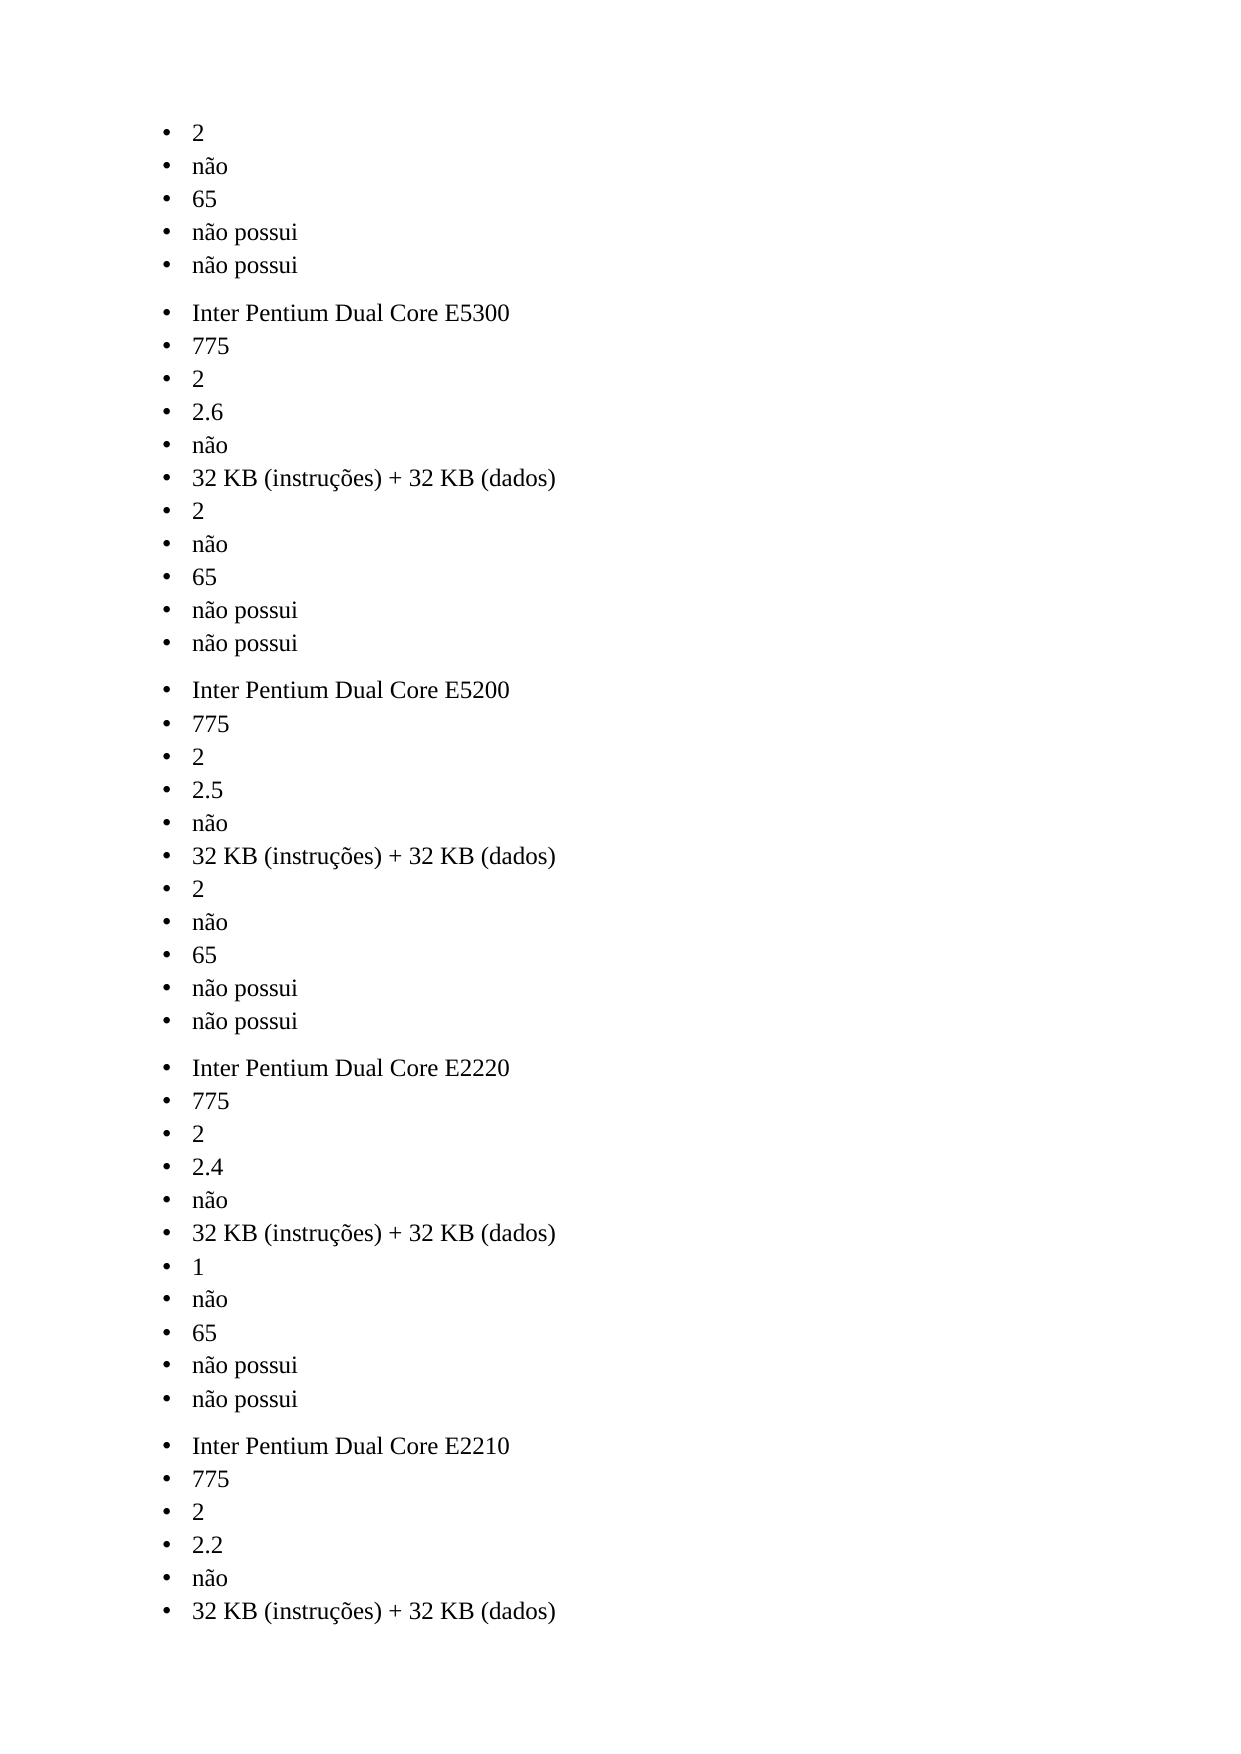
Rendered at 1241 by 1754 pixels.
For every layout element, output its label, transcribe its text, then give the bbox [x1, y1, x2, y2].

list Inter Pentium Dual Core E2220 [162, 1053, 1122, 1082]
list não possui [162, 1351, 1122, 1379]
list não [162, 1284, 1122, 1313]
list 1 [162, 1252, 1122, 1280]
list 32 KB (instruções) + 32 KB (dados) [162, 463, 1122, 492]
list não [162, 808, 1122, 836]
list 775 [162, 1086, 1122, 1115]
list Inter Pentium Dual Core E2210 [162, 1431, 1122, 1460]
list 2.6 [162, 397, 1122, 426]
list 2 [162, 364, 1122, 393]
list 32 KB (instruções) + 32 KB (dados) [162, 841, 1122, 869]
list 775 [162, 331, 1122, 359]
list 65 [162, 940, 1122, 968]
list não [162, 1186, 1122, 1214]
list 2 [162, 1119, 1122, 1148]
list 775 [162, 1464, 1122, 1493]
list não possui [162, 973, 1122, 1002]
list não [162, 430, 1122, 459]
list 775 [162, 709, 1122, 737]
list não possui [162, 250, 1122, 279]
list 32 KB (instruções) + 32 KB (dados) [162, 1596, 1122, 1625]
list Inter Pentium Dual Core E5300 [162, 298, 1122, 327]
list não possui [162, 1384, 1122, 1412]
list não [162, 907, 1122, 936]
list 2.2 [162, 1530, 1122, 1559]
list não [162, 529, 1122, 558]
list 2 [162, 496, 1122, 525]
list não [162, 151, 1122, 180]
list 2 [162, 1497, 1122, 1526]
list 65 [162, 184, 1122, 213]
list não possui [162, 595, 1122, 624]
list 2 [162, 118, 1122, 147]
list 2 [162, 874, 1122, 902]
list não possui [162, 1006, 1122, 1034]
list não [162, 1563, 1122, 1592]
list não possui [162, 628, 1122, 657]
list 65 [162, 562, 1122, 591]
list 65 [162, 1318, 1122, 1346]
list não possui [162, 217, 1122, 246]
list Inter Pentium Dual Core E5200 [162, 676, 1122, 704]
list 2.4 [162, 1152, 1122, 1181]
list 32 KB (instruções) + 32 KB (dados) [162, 1218, 1122, 1247]
list 2.5 [162, 775, 1122, 803]
list 2 [162, 742, 1122, 770]
